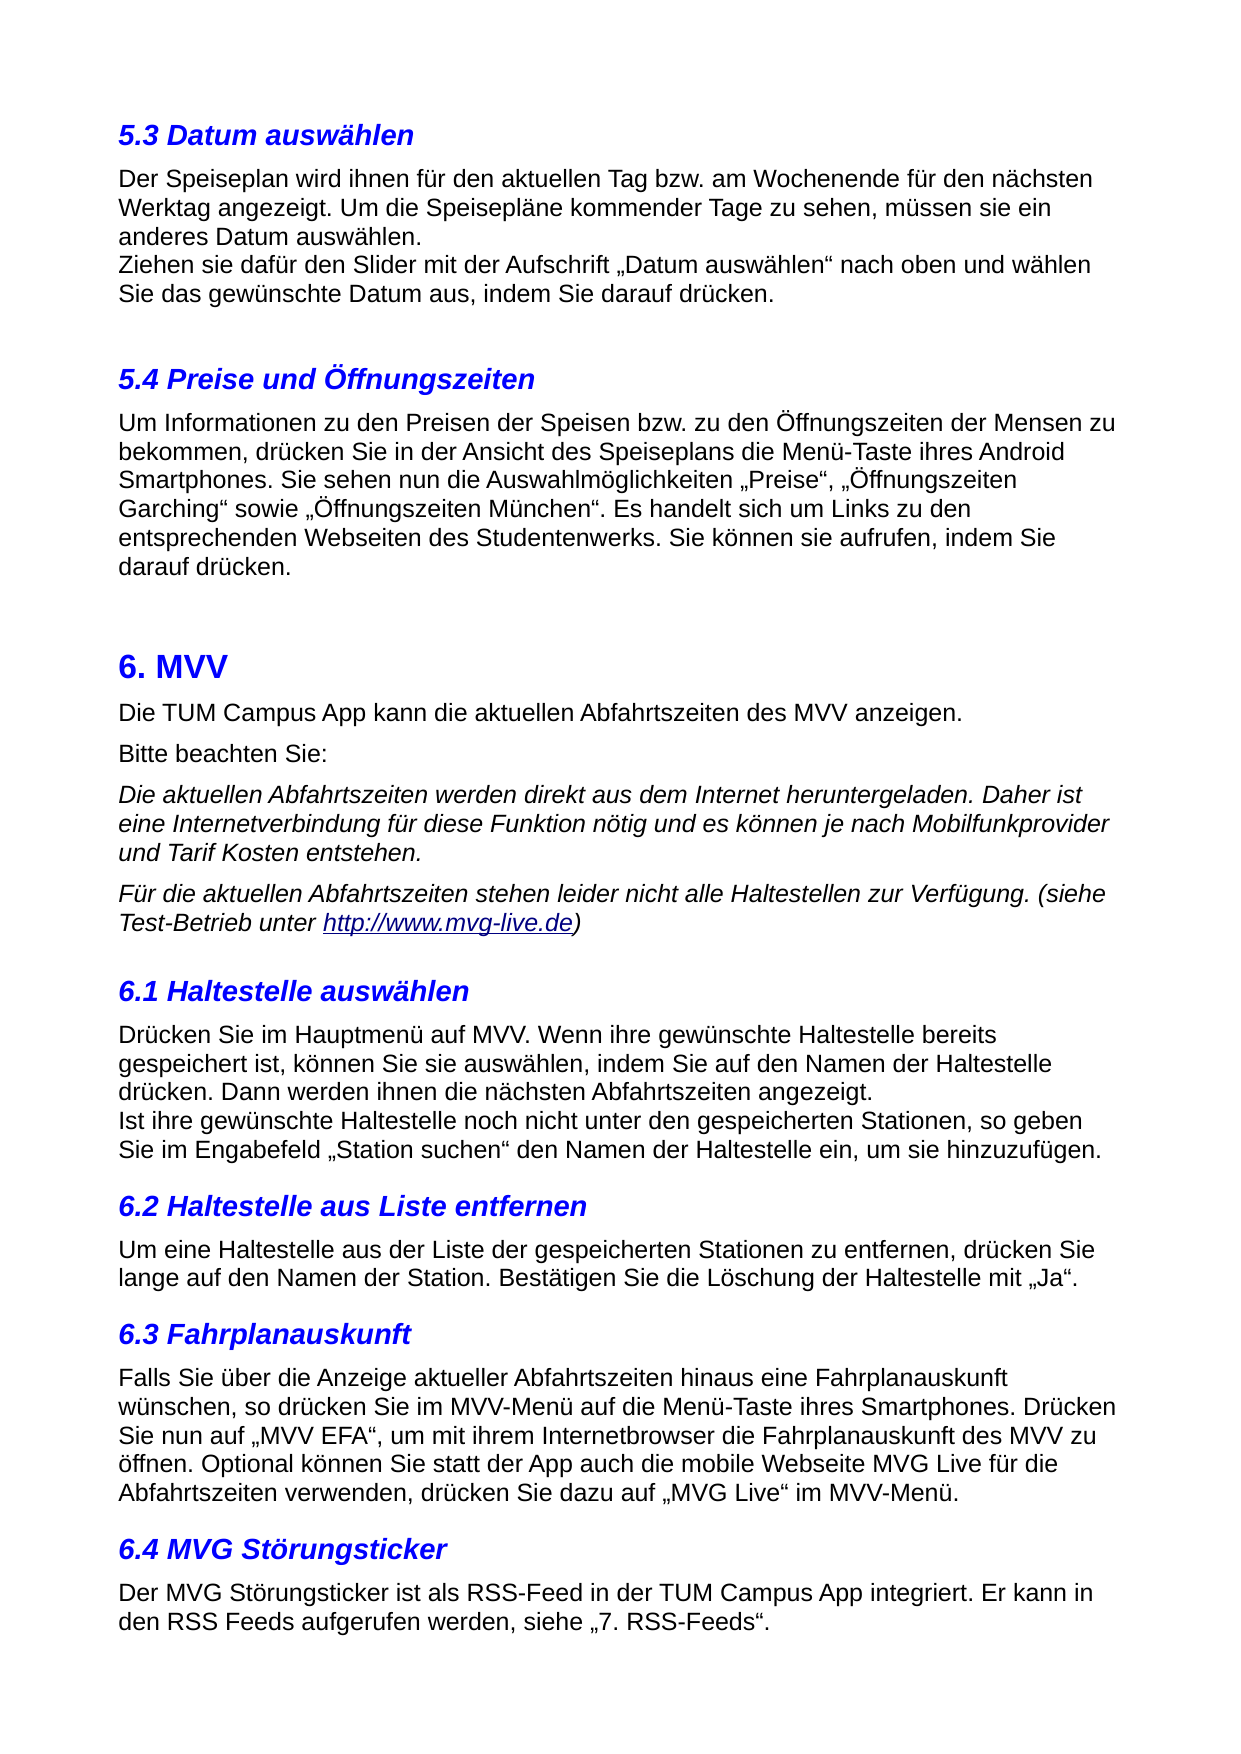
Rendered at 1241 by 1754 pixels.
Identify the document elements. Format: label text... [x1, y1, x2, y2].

text Die TUM Campus App kann die aktuellen Abfahrtszeiten des MVV anzeigen. [118, 698, 1122, 726]
text Der MVG Störungsticker ist als RSS-Feed in der TUM Campus App integriert. Er kann in den RSS Feeds aufgerufen werden, siehe „7. RSS-Feeds“. [118, 1578, 1122, 1636]
subtitle 5.3 Datum auswählen [118, 118, 1122, 152]
text Für die aktuellen Abfahrtszeiten stehen leider nicht alle Haltestellen zur Verfügung. (siehe Test-Betrieb unter http://www.mvg-live.de) [118, 879, 1122, 936]
subtitle 6. MVV [118, 646, 1122, 685]
subtitle 5.4 Preise und Öffnungszeiten [118, 362, 1122, 395]
text Drücken Sie im Hauptmenü auf MVV. Wenn ihre gewünschte Haltestelle bereits gespeichert ist, können Sie sie auswählen, indem Sie auf den Namen der Haltestelle drücken. Dann werden ihnen die nächsten Abfahrtszeiten angezeigt. [118, 1020, 1122, 1106]
text Um Informationen zu den Preisen der Speisen bzw. zu den Öffnungszeiten der Mensen zu bekommen, drücken Sie in der Ansicht des Speiseplans die Menü-Taste ihres Android Smartphones. Sie sehen nun die Auswahlmöglichkeiten „Preise“, „Öffnungszeiten Garching“ sowie „Öffnungszeiten München“. Es handelt sich um Links zu den entsprechenden Webseiten des Studentenwerks. Sie können sie aufrufen, indem Sie darauf drücken. [118, 408, 1122, 609]
text Ist ihre gewünschte Haltestelle noch nicht unter den gespeicherten Stationen, so geben Sie im Engabefeld „Station suchen“ den Namen der Haltestelle ein, um sie hinzuzufügen. [118, 1106, 1122, 1164]
text Bitte beachten Sie: [118, 739, 1122, 768]
text Die aktuellen Abfahrtszeiten werden direkt aus dem Internet heruntergeladen. Daher ist eine Internetverbindung für diese Funktion nötig und es können je nach Mobilfunkprovider und Tarif Kosten entstehen. [118, 780, 1122, 866]
text Ziehen sie dafür den Slider mit der Aufschrift „Datum auswählen“ nach oben und wählen Sie das gewünschte Datum aus, indem Sie darauf drücken. [118, 250, 1122, 308]
text Der Speiseplan wird ihnen für den aktuellen Tag bzw. am Wochenende für den nächsten Werktag angezeigt. Um die Speisepläne kommender Tage zu sehen, müssen sie ein anderes Datum auswählen. [118, 164, 1122, 250]
text Um eine Haltestelle aus der Liste der gespeicherten Stationen zu entfernen, drücken Sie lange auf den Namen der Station. Bestätigen Sie die Löschung der Haltestelle mit „Ja“. [118, 1235, 1122, 1292]
subtitle 6.2 Haltestelle aus Liste entfernen [118, 1189, 1122, 1222]
subtitle 6.4 MVG Störungsticker [118, 1532, 1122, 1566]
subtitle 6.3 Fahrplanauskunft [118, 1317, 1122, 1351]
subtitle 6.1 Haltestelle auswählen [118, 974, 1122, 1007]
text Falls Sie über die Anzeige aktueller Abfahrtszeiten hinaus eine Fahrplanauskunft wünschen, so drücken Sie im MVV-Menü auf die Menü-Taste ihres Smartphones. Drücken Sie nun auf „MVV EFA“, um mit ihrem Internetbrowser die Fahrplanauskunft des MVV zu öffnen. Optional können Sie statt der App auch die mobile Webseite MVG Live für die Abfahrtszeiten verwenden, drücken Sie dazu auf „MVG Live“ im MVV-Menü. [118, 1363, 1122, 1507]
